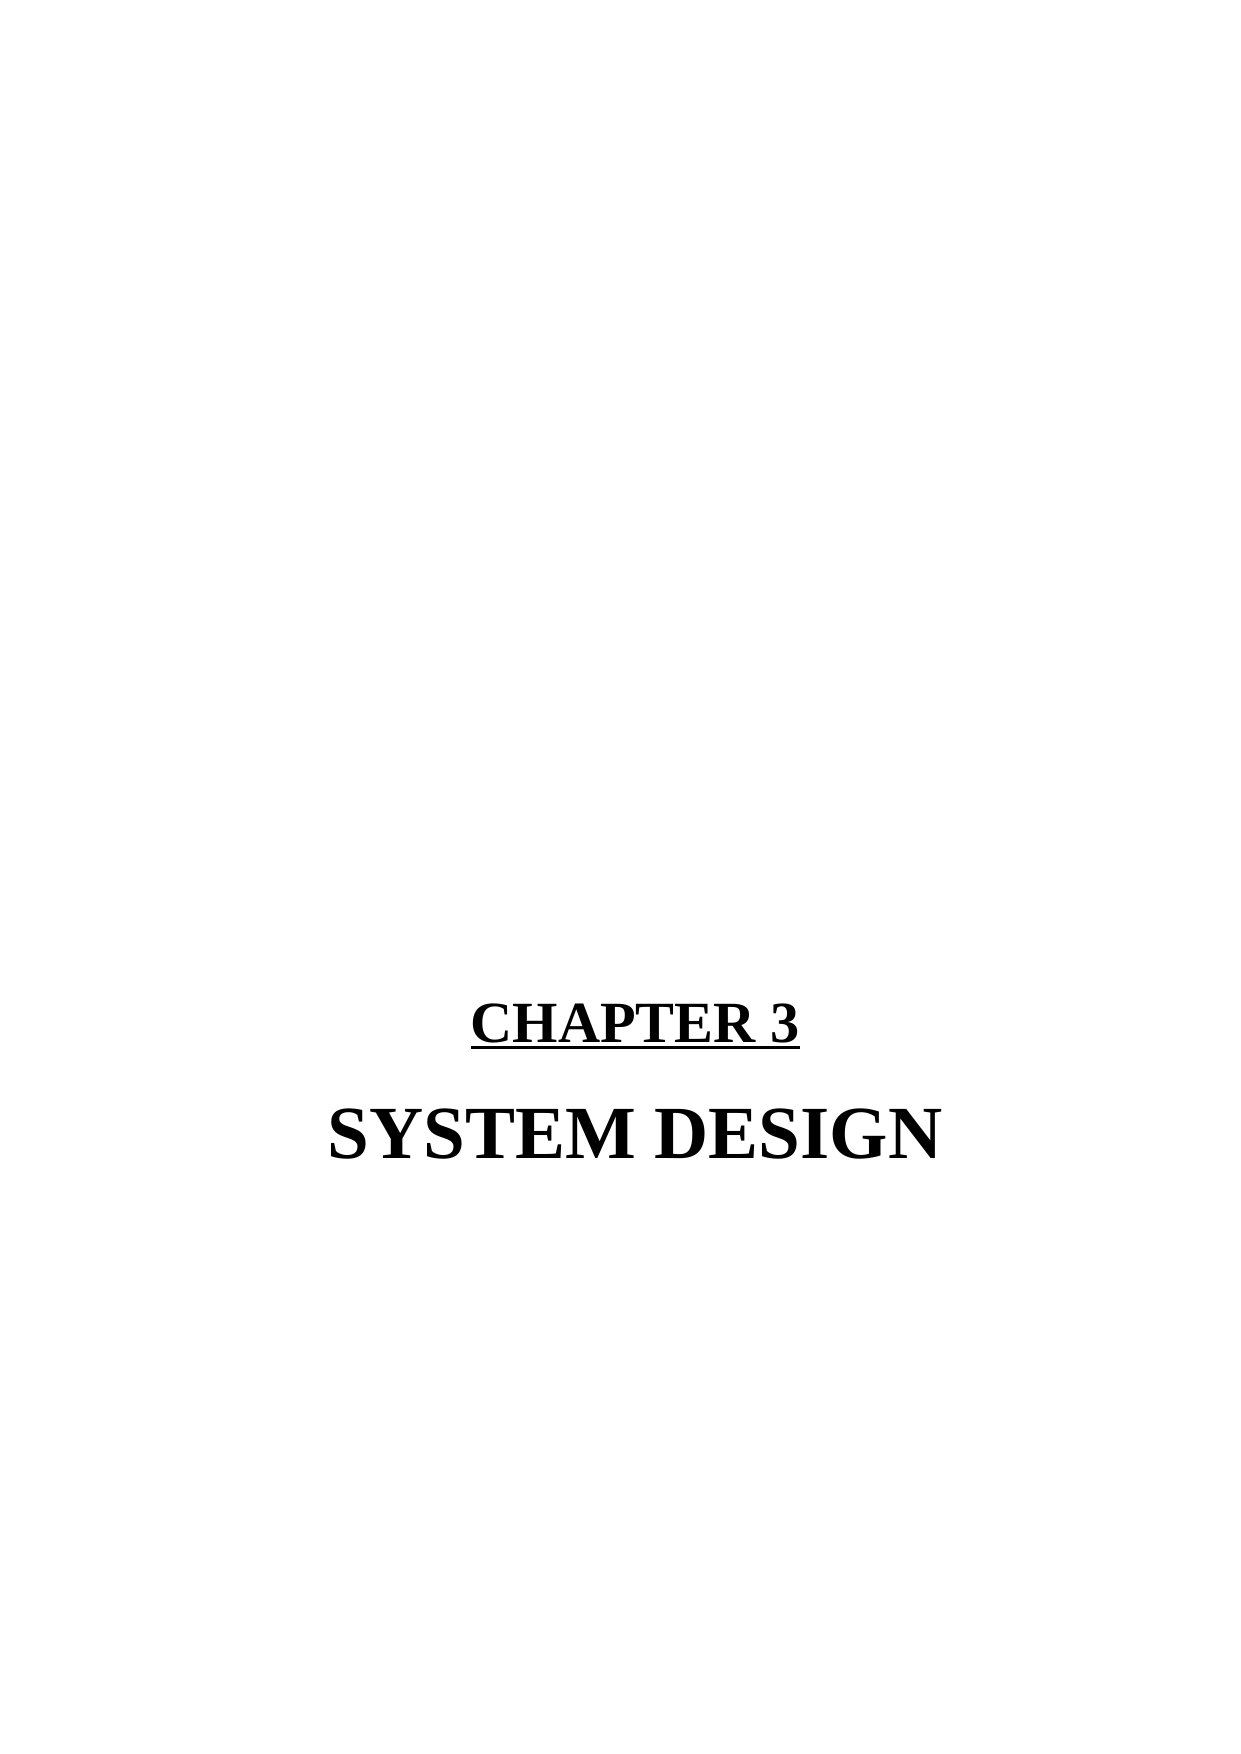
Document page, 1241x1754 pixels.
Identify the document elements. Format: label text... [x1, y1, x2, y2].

text SYSTEM DESIGN [195, 1088, 1075, 1175]
text CHAPTER 3 [195, 988, 1075, 1055]
